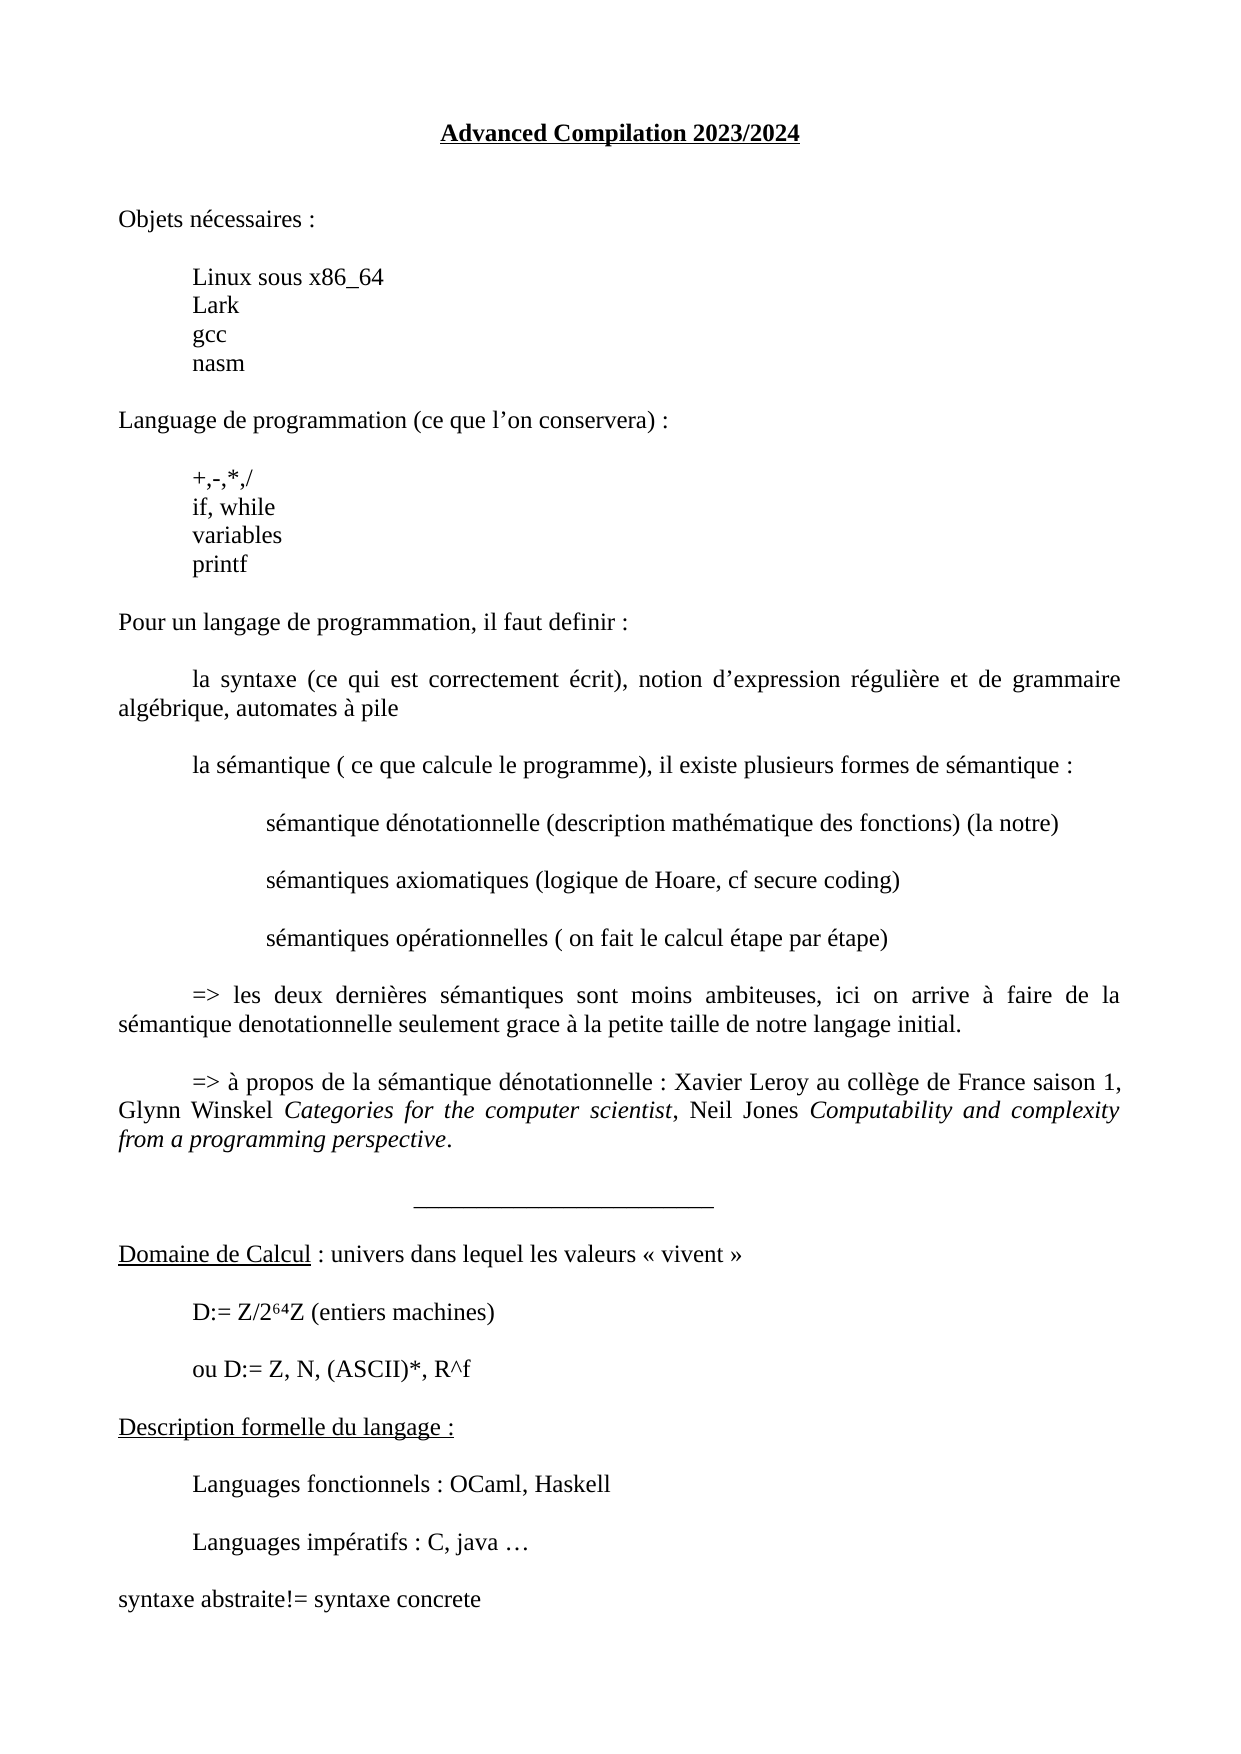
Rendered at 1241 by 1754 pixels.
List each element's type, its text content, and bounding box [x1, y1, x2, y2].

text sémantiques opérationnelles ( on fait le calcul étape par étape) [118, 923, 1122, 952]
text gcc [118, 319, 1122, 348]
text Linux sous x86_64 [118, 262, 1122, 291]
text printf [118, 549, 1122, 578]
text Domaine de Calcul : univers dans lequel les valeurs « vivent » [118, 1239, 1122, 1268]
text sémantiques axiomatiques (logique de Hoare, cf secure coding) [118, 866, 1122, 894]
text Language de programmation (ce que l’on conservera) : [118, 406, 1122, 434]
text la syntaxe (ce qui est correctement écrit), notion d’expression régulière et de grammaire algébrique, automates à pile [118, 664, 1122, 722]
text variables [118, 521, 1122, 549]
text => les deux dernières sémantiques sont moins ambiteuses, ici on arrive à faire de la sémantique denotationnelle seulement grace à la petite taille de notre langage initial. [118, 981, 1122, 1038]
text ou D:= Z, N, (ASCII)*, R^f [118, 1354, 1122, 1383]
text la sémantique ( ce que calcule le programme), il existe plusieurs formes de sémantique : [118, 751, 1122, 779]
text +,-,*,/ [118, 463, 1122, 492]
text Lark [118, 291, 1122, 319]
text Objets nécessaires : [118, 204, 1122, 233]
text syntaxe abstraite!= syntaxe concrete [118, 1584, 1122, 1613]
text D:= Z/2⁶⁴Z (entiers machines) [118, 1297, 1122, 1326]
text nasm [118, 348, 1122, 377]
text Description formelle du langage : [118, 1412, 1122, 1441]
text Advanced Compilation 2023/2024 [118, 118, 1122, 147]
text if, while [118, 492, 1122, 521]
text Pour un langage de programmation, il faut definir : [118, 607, 1122, 636]
text Languages fonctionnels : OCaml, Haskell [118, 1469, 1122, 1498]
text ________________________ [118, 1182, 1122, 1211]
text => à propos de la sémantique dénotationnelle : Xavier Leroy au collège de France saison 1, Glynn Winskel Categories for the computer scientist, Neil Jones Computability and complexity from a programming perspective. [118, 1067, 1122, 1153]
text Languages impératifs : C, java … [118, 1527, 1122, 1556]
text sémantique dénotationnelle (description mathématique des fonctions) (la notre) [118, 808, 1122, 837]
